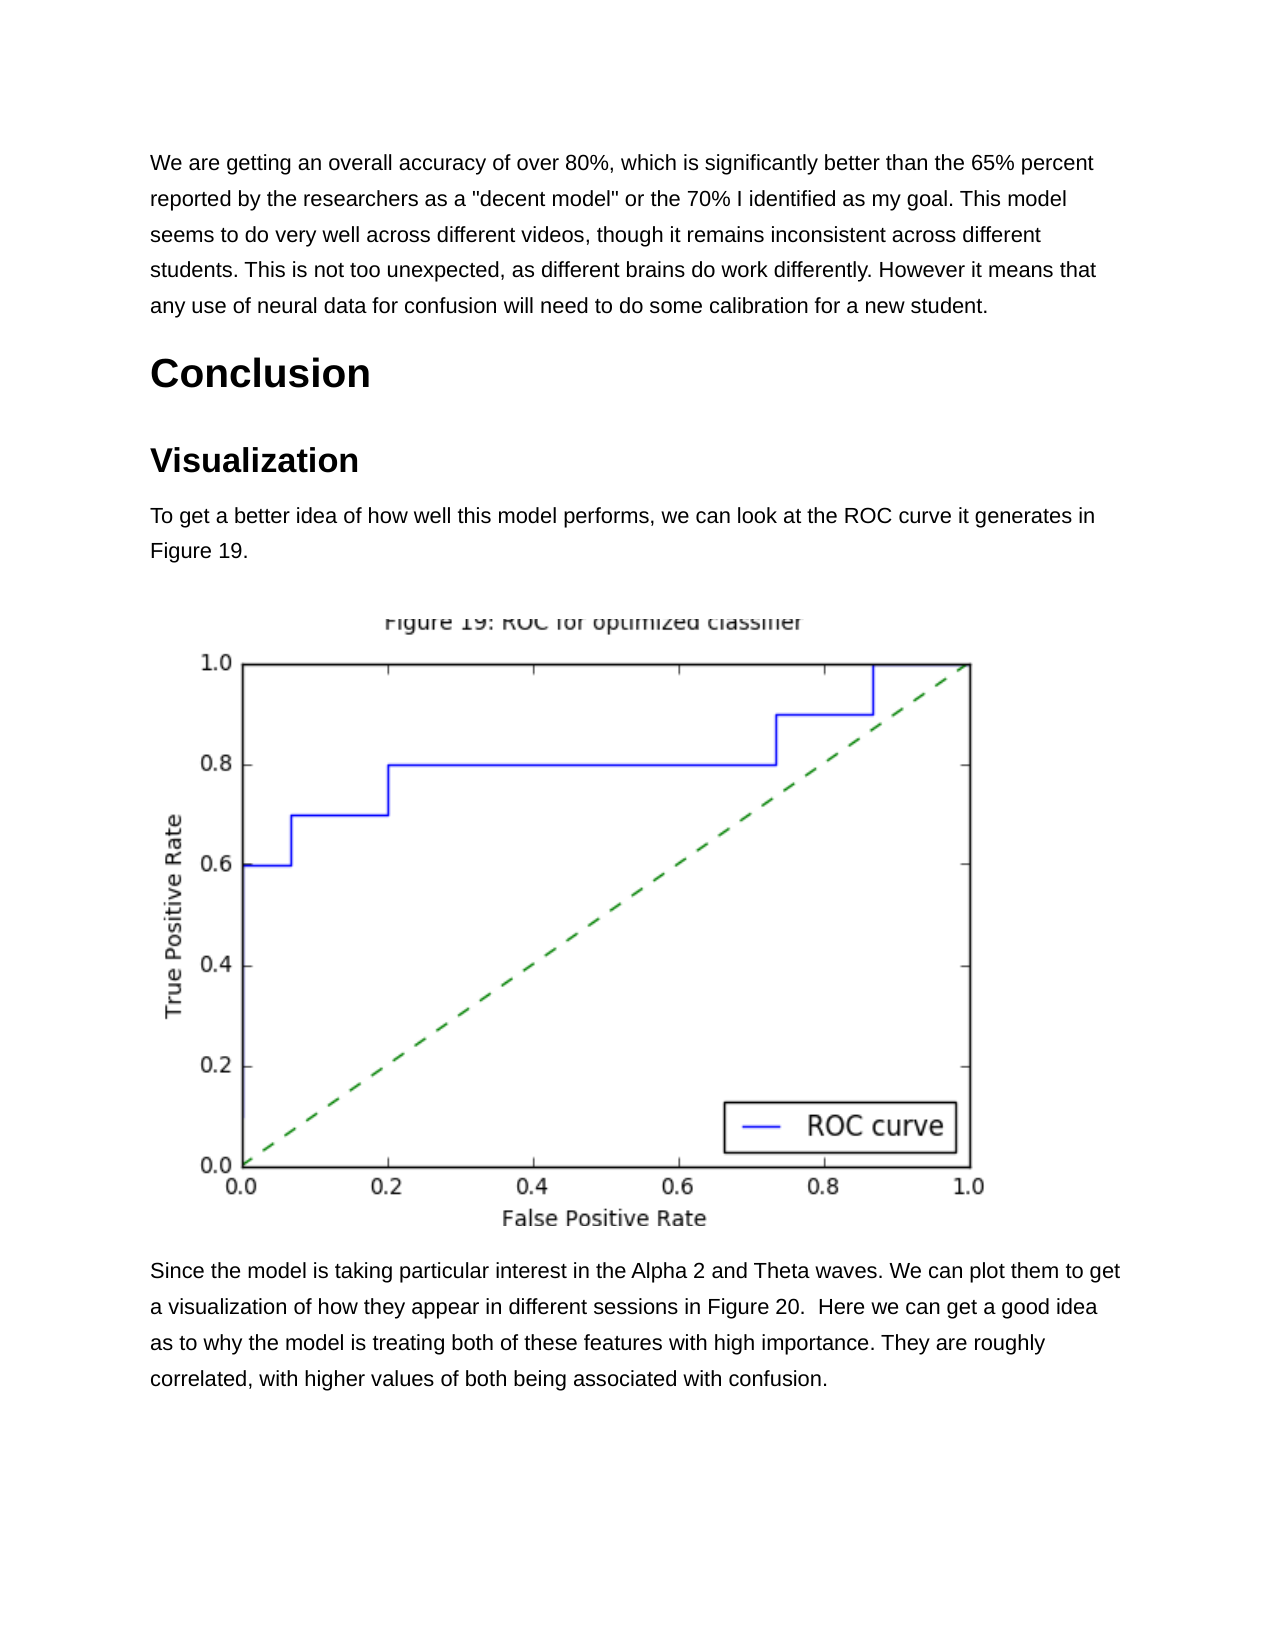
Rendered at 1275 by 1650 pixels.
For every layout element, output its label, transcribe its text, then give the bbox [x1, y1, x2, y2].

subtitle Conclusion [150, 349, 1125, 396]
text We are getting an overall accuracy of over 80%, which is significantly better than the 65% percent reported by the researchers as a "decent model" or the 70% I identified as my goal. This model seems to do very well across different videos, though it remains inconsistent across different students. This is not too unexpected, as different brains do work differently. However it means that any use of neural data for confusion will need to do some calibration for a new student. [150, 150, 1125, 318]
picture [150, 619, 1001, 1226]
text Since the model is taking particular interest in the Alpha 2 and Theta waves. We can plot them to get a visualization of how they appear in different sessions in Figure 20. Here we can get a good idea as to why the model is treating both of these features with high importance. They are roughly correlated, with higher values of both being associated with confusion. [150, 1258, 1125, 1391]
text To get a better idea of how well this model performs, we can look at the ROC curve it generates in Figure 19. [150, 502, 1125, 563]
subtitle Visualization [150, 440, 1125, 479]
